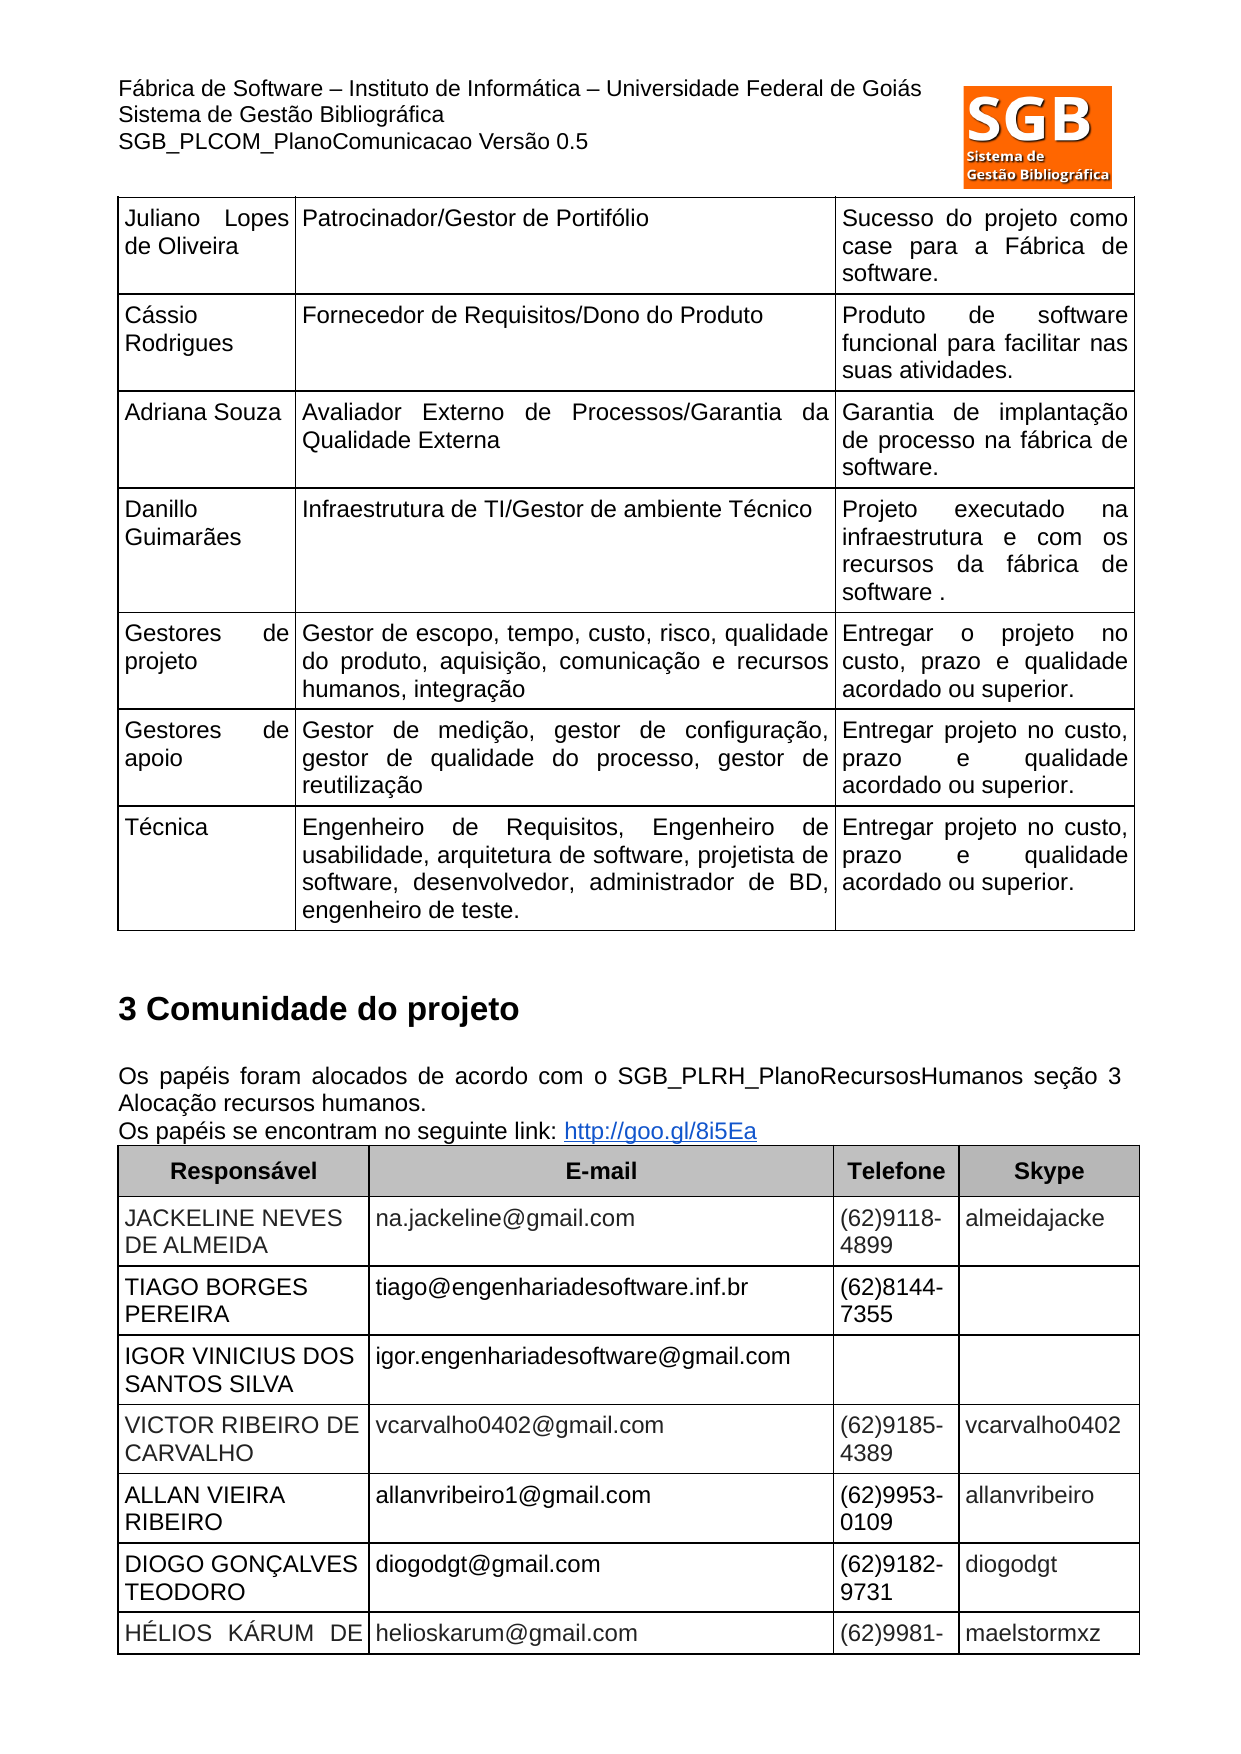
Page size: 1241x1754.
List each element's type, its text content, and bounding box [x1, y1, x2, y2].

table_cell Danillo Guimarães [119, 489, 295, 611]
table_cell helioskarum@gmail.com [370, 1613, 833, 1653]
table_cell ALLAN VIEIRA RIBEIRO [119, 1474, 368, 1542]
table_cell (62)9182-9731 [834, 1544, 958, 1611]
table_cell (62)8144-7355 [834, 1267, 958, 1334]
table_header E-mail [370, 1146, 833, 1196]
subtitle 3 Comunidade do projeto [118, 989, 1122, 1027]
table_cell Adriana Souza [119, 392, 295, 487]
table_cell tiago@engenhariadesoftware.inf.br [370, 1267, 833, 1334]
table_cell Entregar o projeto no custo, prazo e qualidade acordado ou superior. [836, 613, 1134, 708]
table_cell [960, 1267, 1139, 1334]
table_cell maelstormxz [960, 1613, 1139, 1653]
table_cell Gestores de apoio [119, 710, 295, 805]
text Os papéis se encontram no seguinte link: http://goo.gl/8i5Ea [118, 1117, 1122, 1144]
table_cell Cássio Rodrigues [119, 295, 295, 390]
table_cell Gestor de escopo, tempo, custo, risco, qualidade do produto, aquisição, comunicação e recursos humanos, integração [296, 613, 835, 708]
text Os papéis foram alocados de acordo com o SGB_PLRH_PlanoRecursosHumanos seção 3 Alocação recursos humanos. [118, 1062, 1122, 1117]
table_cell Técnica [119, 807, 295, 930]
table_cell Patrocinador/Gestor de Portifólio [296, 198, 835, 293]
table_cell Sucesso do projeto como case para a Fábrica de software. [836, 198, 1134, 293]
table_cell TIAGO BORGES PEREIRA [119, 1267, 368, 1334]
table_cell allanvribeiro [960, 1474, 1139, 1542]
table_cell JACKELINE NEVES DE ALMEIDA [119, 1197, 368, 1265]
table_cell [960, 1336, 1139, 1403]
table_cell Fornecedor de Requisitos/Dono do Produto [296, 295, 835, 390]
table_cell DIOGO GONÇALVES TEODORO [119, 1544, 368, 1611]
table_header Telefone [834, 1146, 958, 1196]
table_cell (62)9118-4899 [834, 1197, 958, 1265]
table_cell Avaliador Externo de Processos/Garantia da Qualidade Externa [296, 392, 835, 487]
table_cell Juliano Lopes de Oliveira [119, 198, 295, 293]
table_cell igor.engenhariadesoftware@gmail.com [370, 1336, 833, 1403]
table_cell diogodgt@gmail.com [370, 1544, 833, 1611]
table_cell na.jackeline@gmail.com [370, 1197, 833, 1265]
table_cell Entregar projeto no custo, prazo e qualidade acordado ou superior. [836, 807, 1134, 930]
table_header Responsável [119, 1146, 368, 1196]
table_cell (62)9953-0109 [834, 1474, 958, 1542]
table_cell Projeto executado na infraestrutura e com os recursos da fábrica de software . [836, 489, 1134, 611]
table_cell [834, 1336, 958, 1403]
table_cell vcarvalho0402@gmail.com [370, 1405, 833, 1473]
table_cell Gestor de medição, gestor de configuração, gestor de qualidade do processo, gestor de reutilização [296, 710, 835, 805]
table_cell Engenheiro de Requisitos, Engenheiro de usabilidade, arquitetura de software, projetista de software, desenvolvedor, administrador de BD, engenheiro de teste. [296, 807, 835, 930]
table_cell almeidajacke [960, 1197, 1139, 1265]
table_cell (62)9185-4389 [834, 1405, 958, 1473]
table_cell VICTOR RIBEIRO DE CARVALHO [119, 1405, 368, 1473]
table_cell HÉLIOS KÁRUM DE [119, 1613, 368, 1653]
table_cell IGOR VINICIUS DOS SANTOS SILVA [119, 1336, 368, 1403]
table_cell allanvribeiro1@gmail.com [370, 1474, 833, 1542]
table_cell (62)9981- [834, 1613, 958, 1653]
table_cell Infraestrutura de TI/Gestor de ambiente Técnico [296, 489, 835, 611]
table_cell Produto de software funcional para facilitar nas suas atividades. [836, 295, 1134, 390]
table_cell diogodgt [960, 1544, 1139, 1611]
table_header Skype [960, 1146, 1139, 1196]
table_cell vcarvalho0402 [960, 1405, 1139, 1473]
table_cell Gestores de projeto [119, 613, 295, 708]
table_cell Garantia de implantação de processo na fábrica de software. [836, 392, 1134, 487]
table_cell Entregar projeto no custo, prazo e qualidade acordado ou superior. [836, 710, 1134, 805]
